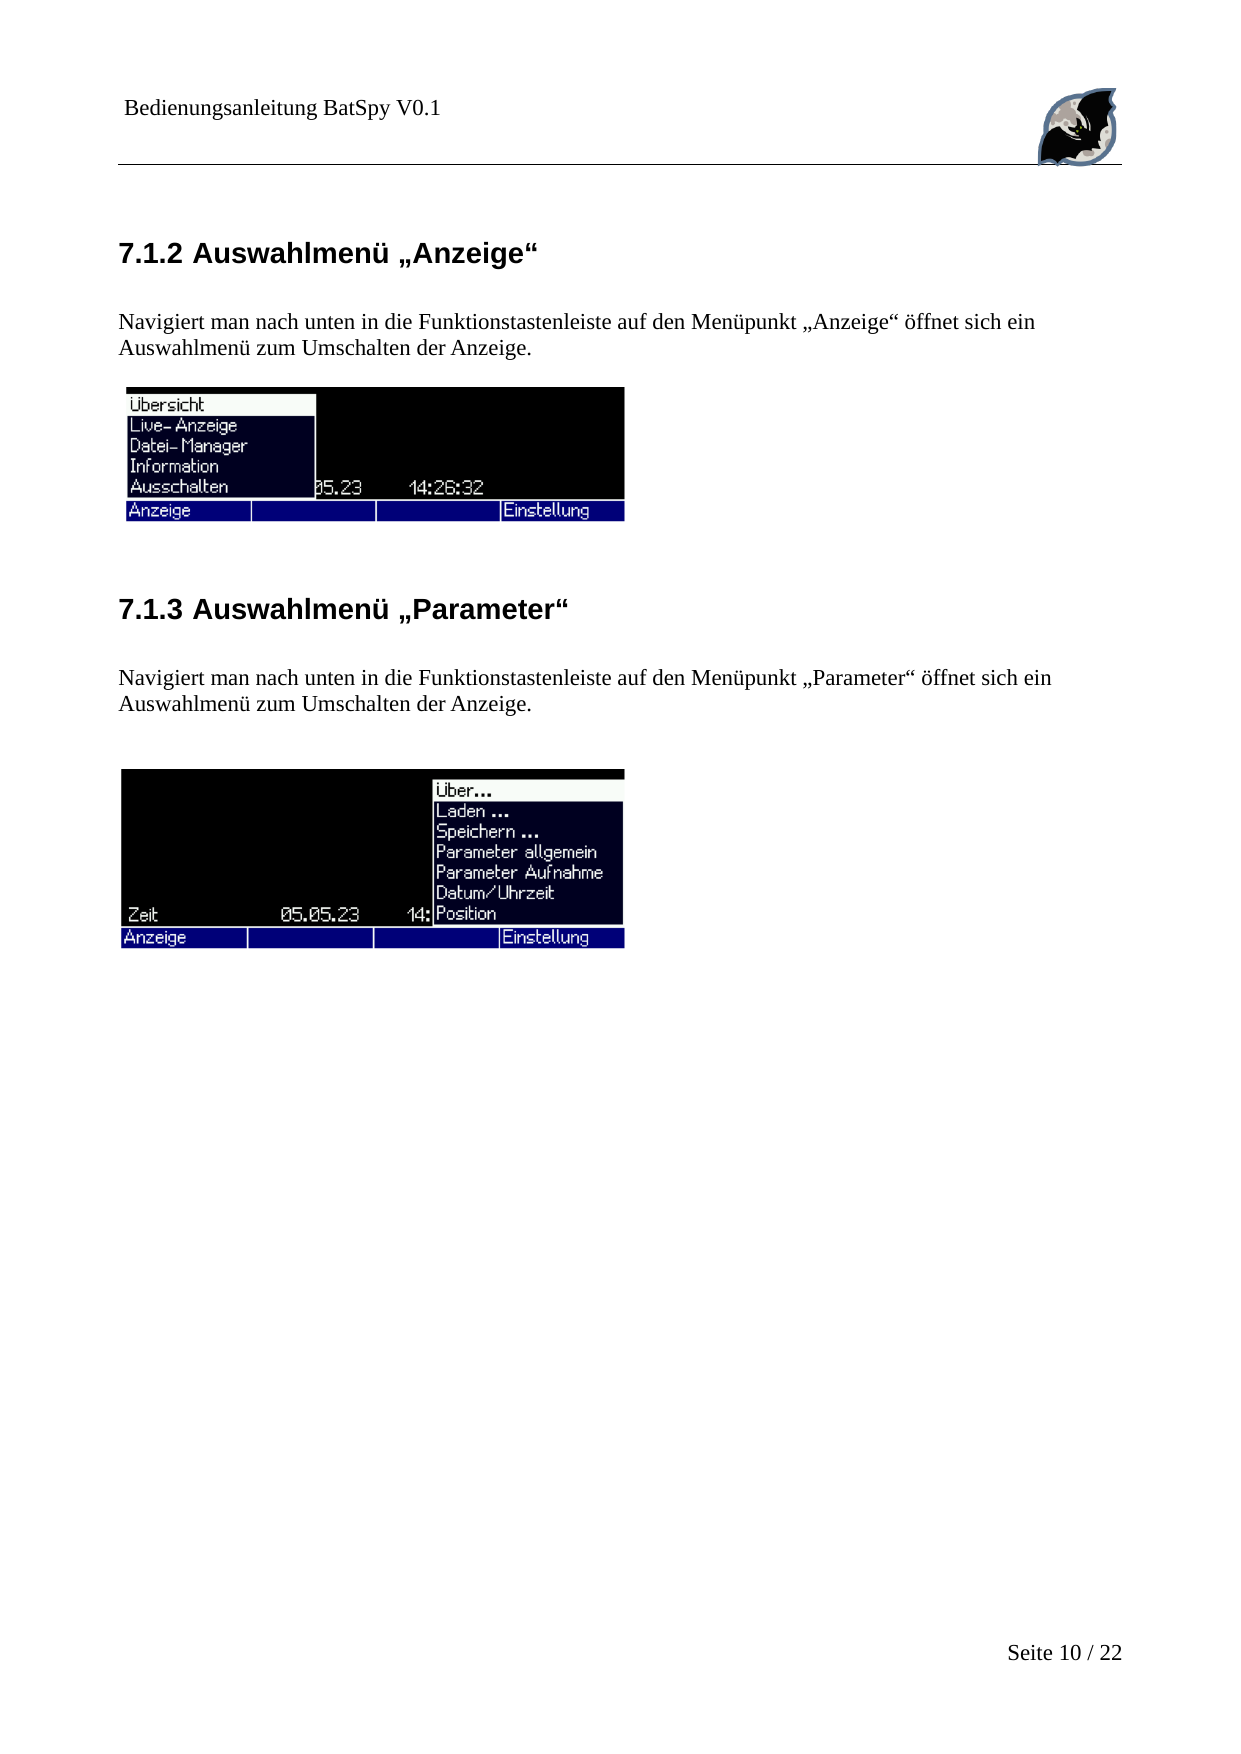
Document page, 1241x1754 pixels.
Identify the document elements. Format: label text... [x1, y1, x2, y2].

subtitle Auswahlmenü „Anzeige“ [118, 236, 1122, 269]
subtitle Auswahlmenü „Parameter“ [118, 592, 1122, 625]
text Navigiert man nach unten in die Funktionstastenleiste auf den Menüpunkt „Parameter“ öffnet sich ein Auswahlmenü zum Umschalten der Anzeige. [118, 664, 1122, 717]
text Navigiert man nach unten in die Funktionstastenleiste auf den Menüpunkt „Anzeige“ öffnet sich ein Auswahlmenü zum Umschalten der Anzeige. [118, 308, 1122, 361]
picture [118, 387, 627, 525]
picture [118, 769, 627, 952]
picture [1037, 88, 1117, 167]
